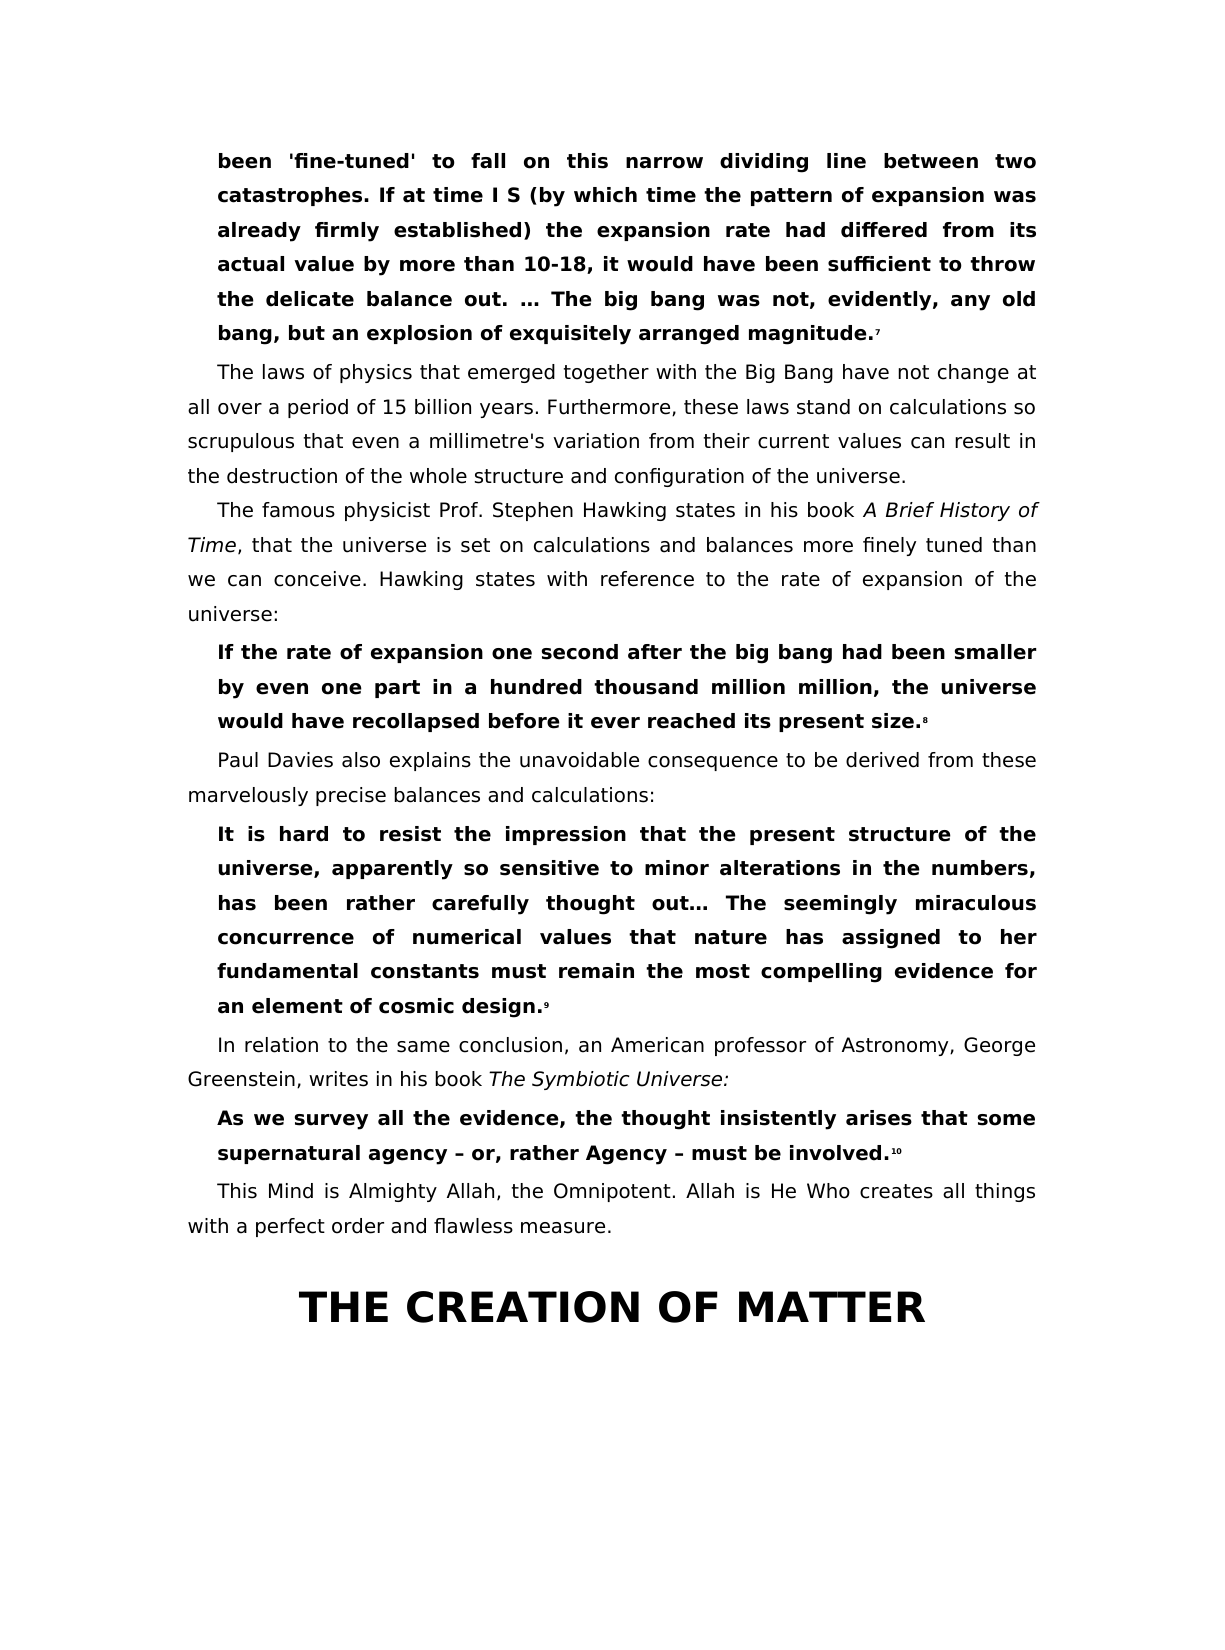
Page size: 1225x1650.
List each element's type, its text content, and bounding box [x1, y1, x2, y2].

text Paul Davies also explains the unavoidable consequence to be derived from these marvelously precise balances and calculations: [187, 749, 1037, 807]
text If the rate of expansion one second after the big bang had been smaller by even one part in a hundred thousand million million, the universe would have recollapsed before it ever reached its present size.8 [217, 641, 1037, 733]
text been 'fine-tuned' to fall on this narrow dividing line between two catastrophes. If at time I S (by which time the pattern of expansion was already firmly established) the expansion rate had differed from its actual value by more than 10-18, it would have been sufficient to throw the delicate balance out. … The big bang was not, evidently, any old bang, but an explosion of exquisitely arranged magnitude.7 [217, 150, 1037, 345]
text The famous physicist Prof. Stephen Hawking states in his book A Brief History of Time, that the universe is set on calculations and balances more finely tuned than we can conceive. Hawking states with reference to the rate of expansion of the universe: [187, 499, 1037, 626]
text The laws of physics that emerged together with the Big Bang have not change at all over a period of 15 billion years. Furthermore, these laws stand on calculations so scrupulous that even a millimetre's variation from their current values can result in the destruction of the whole structure and configuration of the universe. [187, 361, 1037, 488]
text THE CREATION OF MATTER [187, 1284, 1037, 1332]
text In relation to the same conclusion, an American professor of Astronomy, George Greenstein, writes in his book The Symbiotic Universe: [187, 1034, 1037, 1091]
text As we survey all the evidence, the thought insistently arises that some supernatural agency – or, rather Agency – must be involved.10 [217, 1107, 1037, 1165]
text It is hard to resist the impression that the present structure of the universe, apparently so sensitive to minor alterations in the numbers, has been rather carefully thought out… The seemingly miraculous concurrence of numerical values that nature has assigned to her fundamental constants must remain the most compelling evidence for an element of cosmic design.9 [217, 823, 1037, 1018]
text This Mind is Almighty Allah, the Omnipotent. Allah is He Who creates all things with a perfect order and flawless measure. [187, 1181, 1037, 1238]
